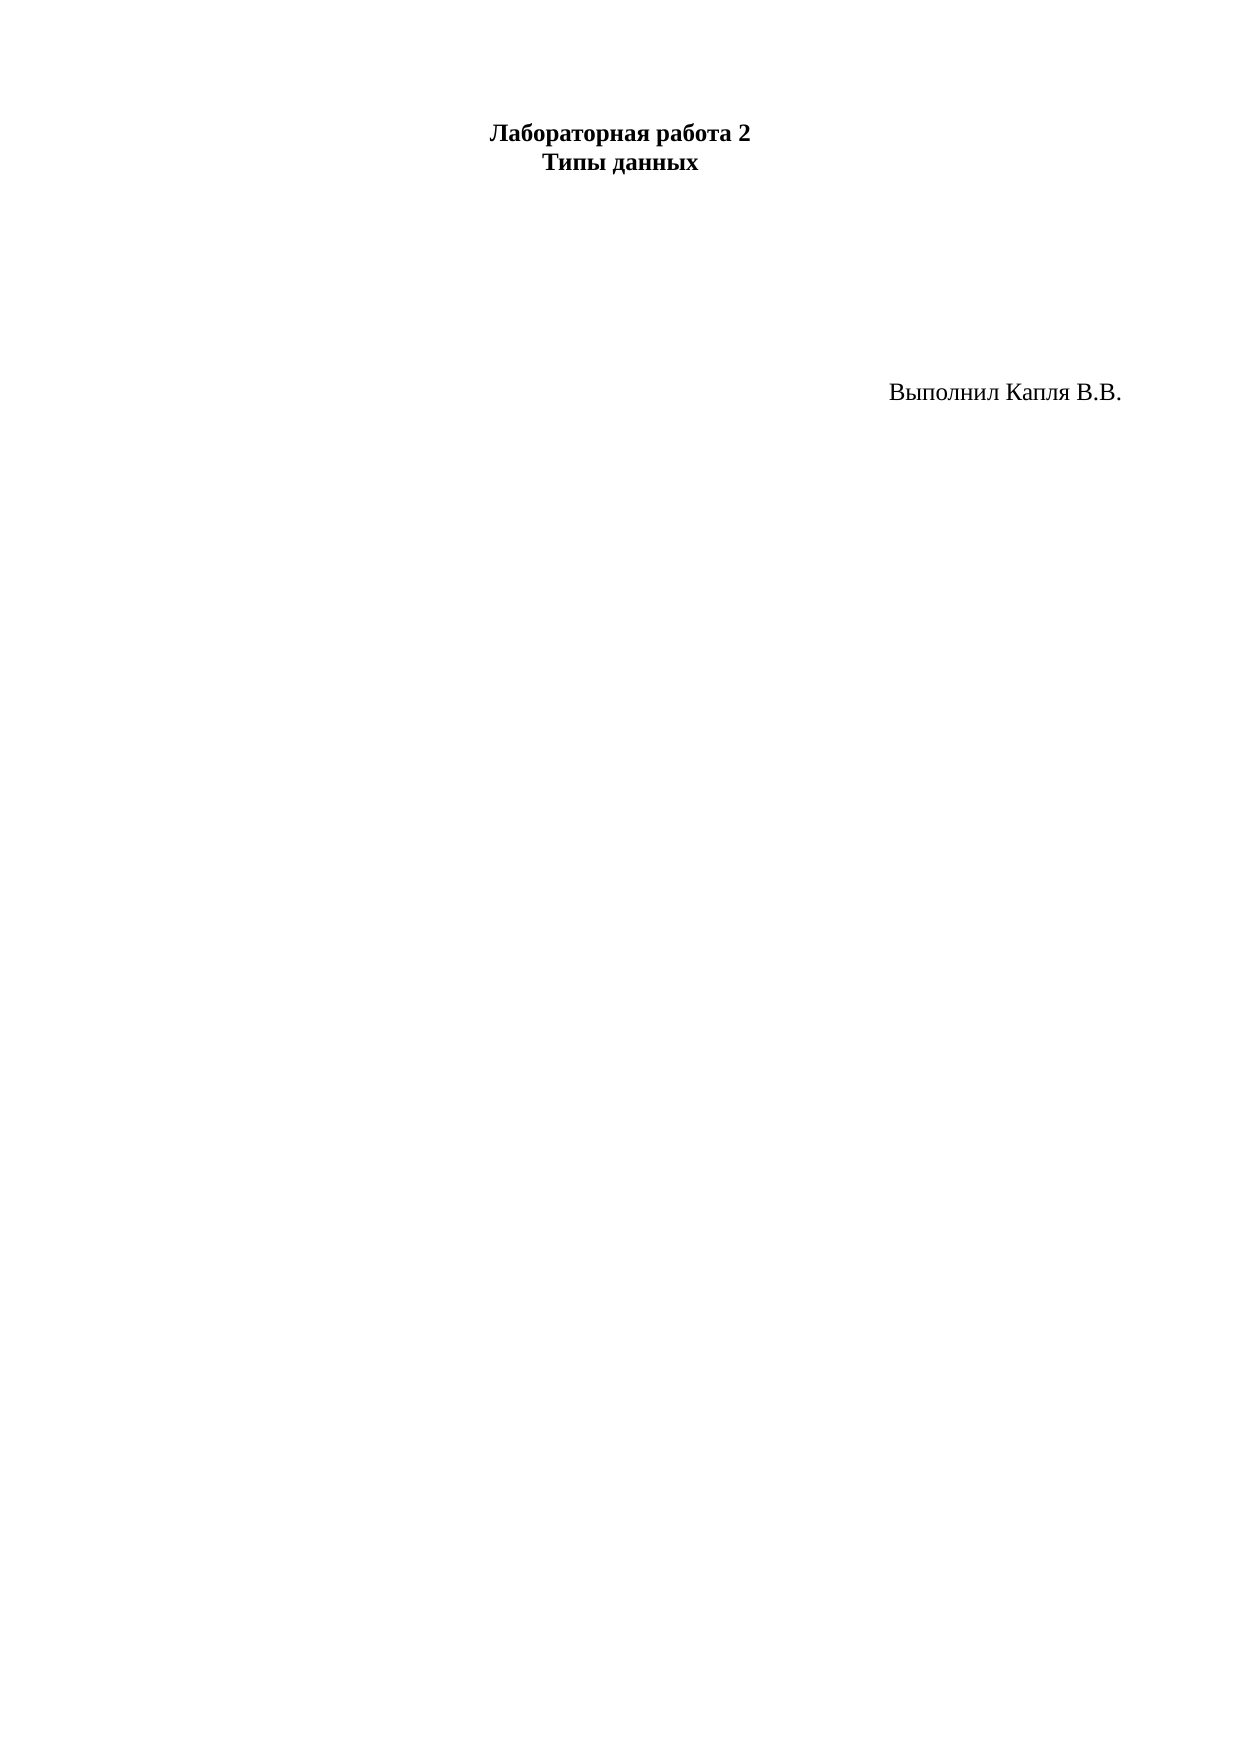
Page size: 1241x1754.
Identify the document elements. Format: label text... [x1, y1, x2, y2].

subtitle Типы данных [118, 147, 1122, 176]
text Выполнил Капля В.В. [118, 377, 1122, 406]
subtitle Лабораторная работа 2 [118, 118, 1122, 147]
